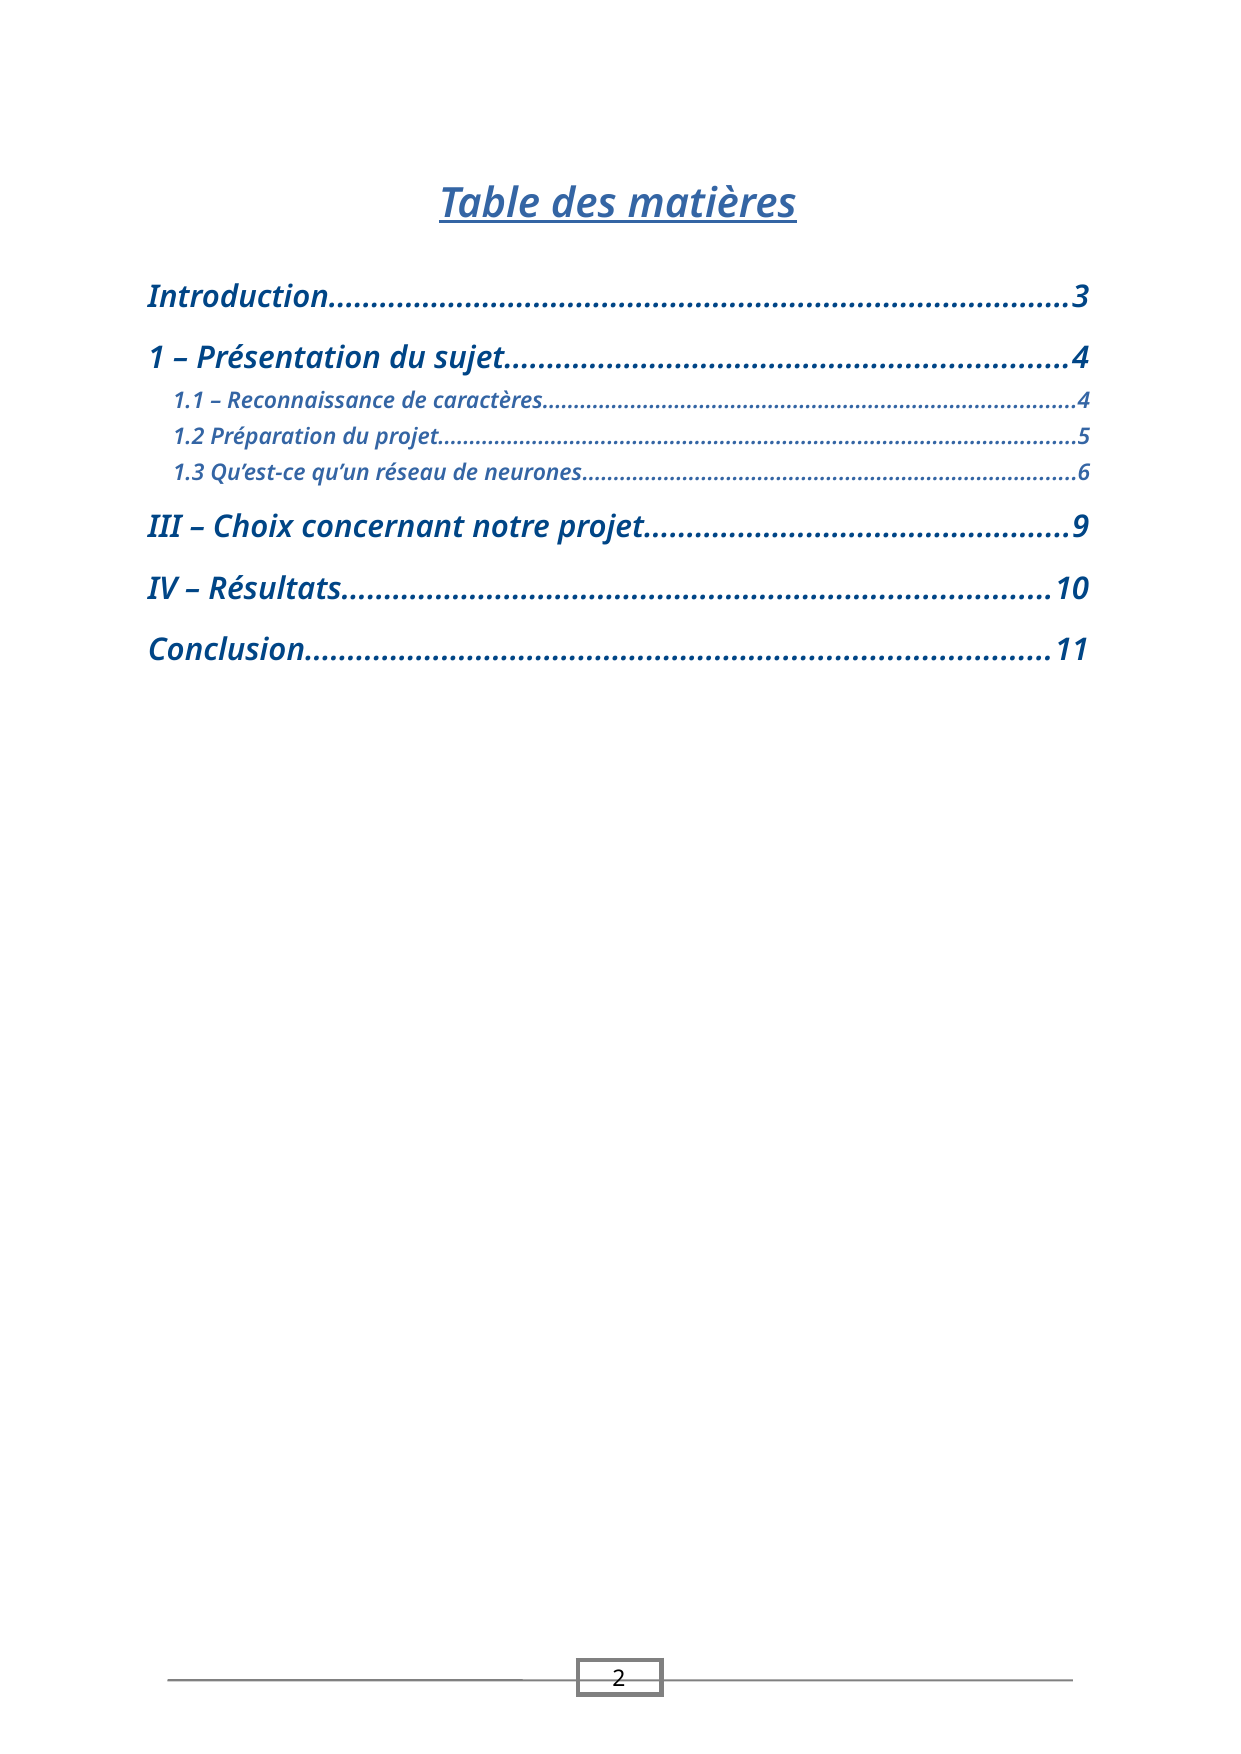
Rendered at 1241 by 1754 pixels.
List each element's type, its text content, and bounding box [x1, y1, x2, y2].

subtitle Table des matières [148, 172, 1093, 229]
text Conclusion 11 [148, 627, 1093, 670]
text Introduction 3 [148, 274, 1093, 316]
text III – Choix concernant notre projet 9 [148, 504, 1093, 547]
text 1 – Présentation du sujet 4 [148, 335, 1093, 378]
text IV – Résultats 10 [148, 566, 1093, 608]
text 1.1 – Reconnaissance de caractères 4 [173, 384, 1093, 415]
text 1.2 Préparation du projet 5 [173, 420, 1093, 451]
text 1.3 Qu’est-ce qu’un réseau de neurones 6 [173, 456, 1093, 487]
